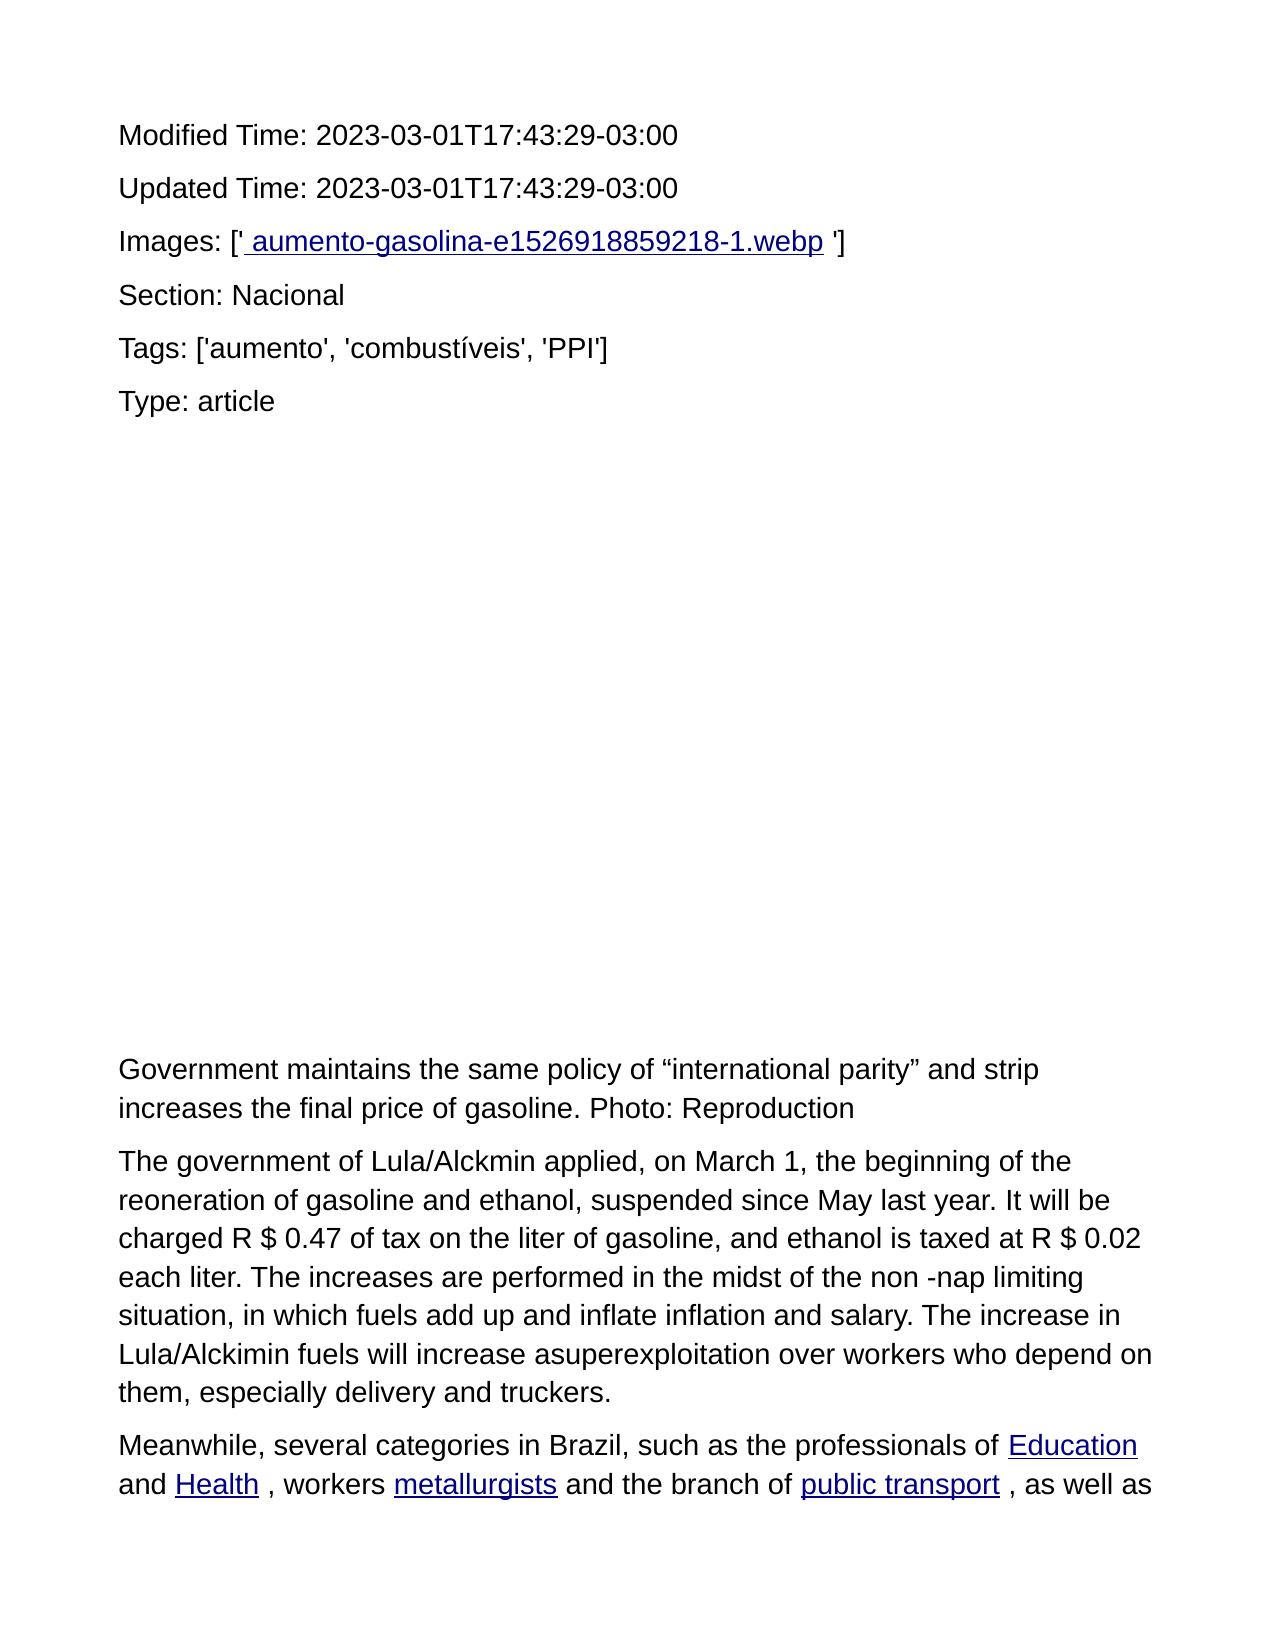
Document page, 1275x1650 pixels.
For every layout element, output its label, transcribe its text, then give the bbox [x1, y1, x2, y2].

text Updated Time: 2023-03-01T17:43:29-03:00 [118, 171, 1157, 205]
text The government of Lula/Alckmin applied, on March 1, the beginning of the reoneration of gasoline and ethanol, suspended since May last year. It will be charged R $ 0.47 of tax on the liter of gasoline, and ethanol is taxed at R $ 0.02 each liter. The increases are performed in the midst of the non -nap limiting situation, in which fuels add up and inflate inflation and salary. The increase in Lula/Alckimin fuels will increase asuperexploitation over workers who depend on them, especially delivery and truckers. [118, 1144, 1157, 1409]
text Section: Nacional [118, 277, 1157, 311]
text Modified Time: 2023-03-01T17:43:29-03:00 [118, 118, 1157, 152]
text Type: article [118, 384, 1157, 417]
text Images: [' aumento-gasolina-e1526918859218-1.webp '] [118, 224, 1157, 258]
text Meanwhile, several categories in Brazil, such as the professionals of Education and Health , workers metallurgists and the branch of public transport , as well as [118, 1428, 1157, 1500]
text Tags: ['aumento', 'combustíveis', 'PPI'] [118, 331, 1157, 364]
text Government maintains the same policy of “international parity” and strip increases the final price of gasoline. Photo: Reproduction [118, 437, 1157, 1124]
